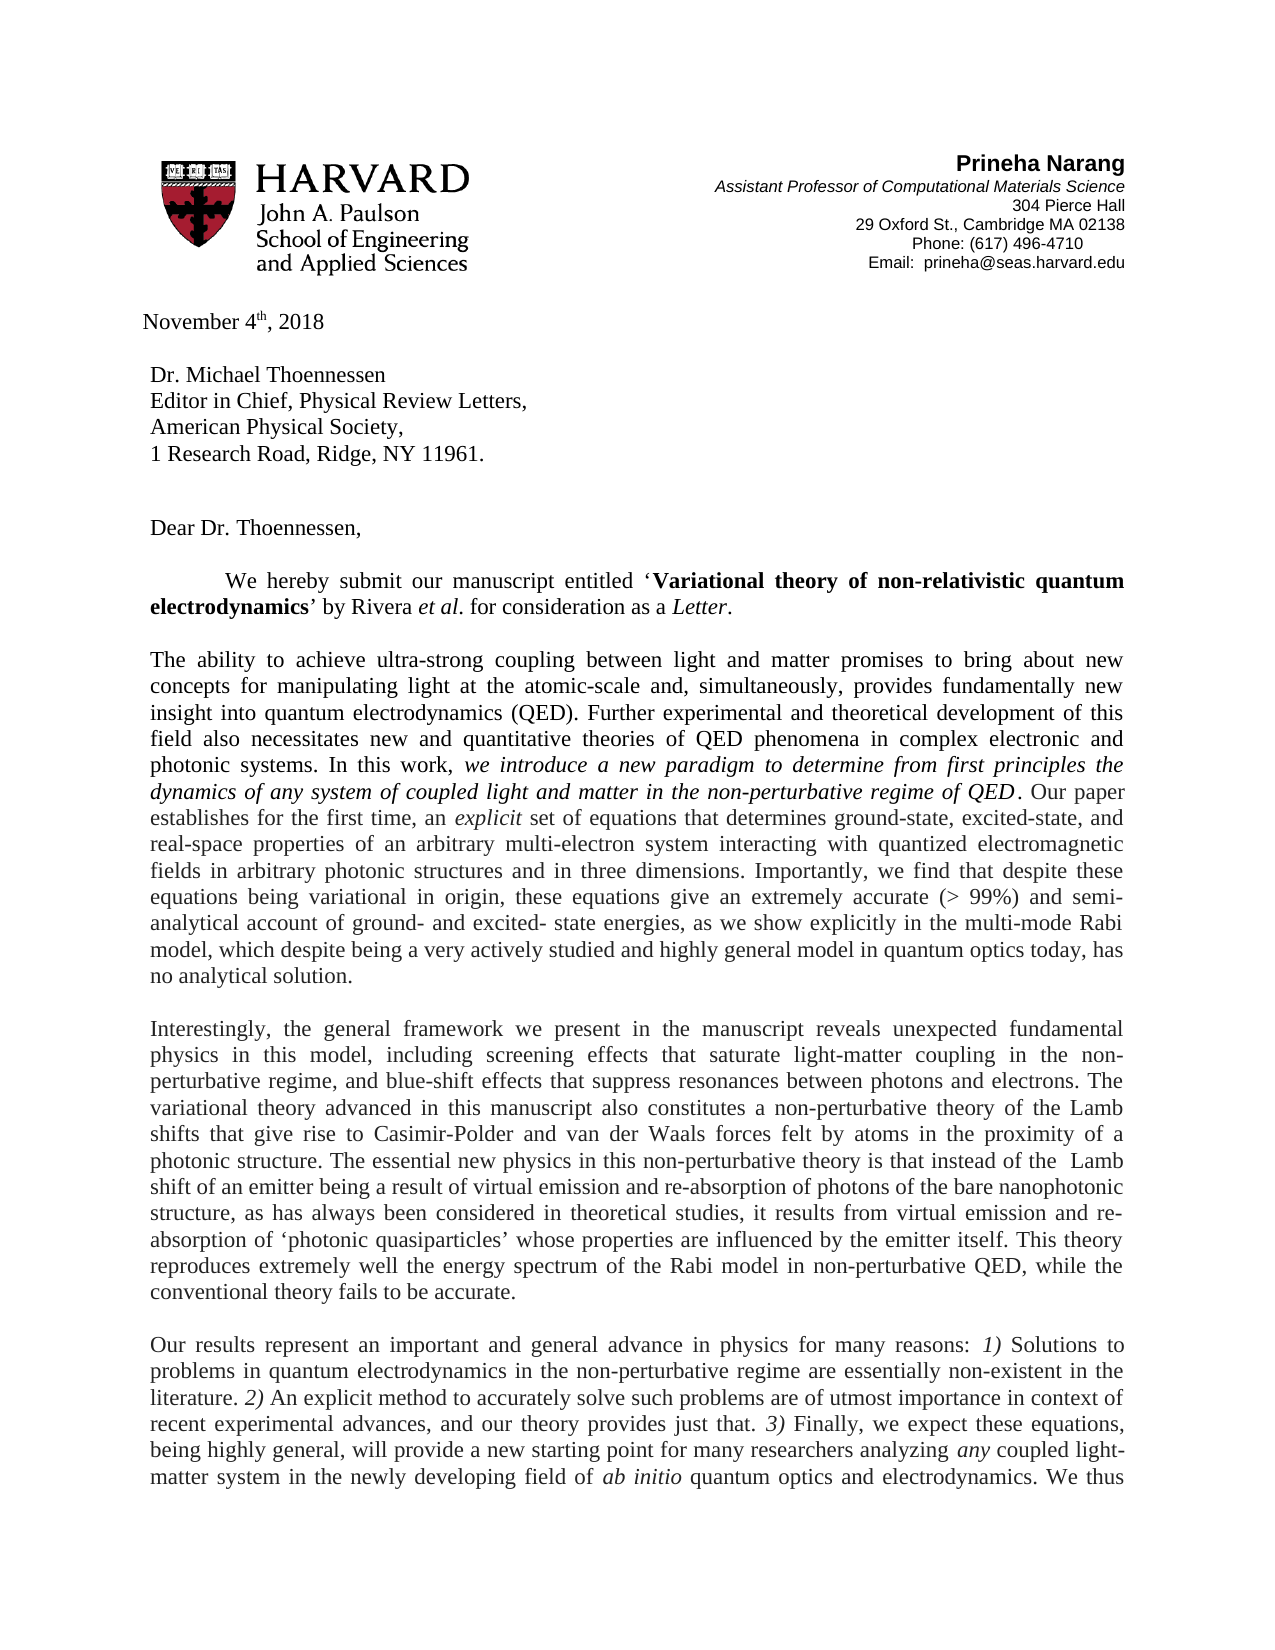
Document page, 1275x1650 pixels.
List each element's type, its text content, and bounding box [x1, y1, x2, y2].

text Dear Dr. Thoennessen, [150, 514, 1125, 541]
text Dr. Michael Thoennessen [150, 361, 1125, 387]
text American Physical Society, [150, 413, 1125, 440]
text Editor in Chief, Physical Review Letters, [150, 387, 1125, 413]
text We hereby submit our manuscript entitled ‘Variational theory of non-relativistic quantum electrodynamics’ by Rivera et al. for consideration as a Letter. [150, 567, 1125, 619]
text Interestingly, the general framework we present in the manuscript reveals unexpected fundamental physics in this model, including screening effects that saturate light-matter coupling in the non-perturbative regime, and blue-shift effects that suppress resonances between photons and electrons. The variational theory advanced in this manuscript also constitutes a non-perturbative theory of the Lamb shifts that give rise to Casimir-Polder and van der Waals forces felt by atoms in the proximity of a photonic structure. The essential new physics in this non-perturbative theory is that instead of the Lamb shift of an emitter being a result of virtual emission and re-absorption of photons of the bare nanophotonic structure, as has always been considered in theoretical studies, it results from virtual emission and re-absorption of ‘photonic quasiparticles’ whose properties are influenced by the emitter itself. This theory reproduces extremely well the energy spectrum of the Rabi model in non-perturbative QED, while the conventional theory fails to be accurate. [150, 1015, 1125, 1305]
picture [150, 150, 485, 284]
table_header Prineha Narang Assistant Professor of Computational Materials Science 304 Pierce Hall 29 Oxford St., Cambridge MA 02138 Phone: (617) 496-4710 Email: prineha@seas.harvard.edu [600, 150, 1136, 361]
table_header November 4th, 2018 [131, 150, 600, 361]
text 1 Research Road, Ridge, NY 11961. [150, 440, 1125, 466]
text Our results represent an important and general advance in physics for many reasons: 1) Solutions to problems in quantum electrodynamics in the non-perturbative regime are essentially non-existent in the literature. 2) An explicit method to accurately solve such problems are of utmost importance in context of recent experimental advances, and our theory provides just that. 3) Finally, we expect these equations, being highly general, will provide a new starting point for many researchers analyzing any coupled light-matter system in the newly developing field of ab initio quantum optics and electrodynamics. We thus [150, 1331, 1125, 1489]
text The ability to achieve ultra-strong coupling between light and matter promises to bring about new concepts for manipulating light at the atomic-scale and, simultaneously, provides fundamentally new insight into quantum electrodynamics (QED). Further experimental and theoretical development of this field also necessitates new and quantitative theories of QED phenomena in complex electronic and photonic systems. In this work, we introduce a new paradigm to determine from first principles the dynamics of any system of coupled light and matter in the non-perturbative regime of QED. Our paper establishes for the first time, an explicit set of equations that determines ground-state, excited-state, and real-space properties of an arbitrary multi-electron system interacting with quantized electromagnetic fields in arbitrary photonic structures and in three dimensions. Importantly, we find that despite these equations being variational in origin, these equations give an extremely accurate (> 99%) and semi-analytical account of ground- and excited- state energies, as we show explicitly in the multi-mode Rabi model, which despite being a very actively studied and highly general model in quantum optics today, has no analytical solution. [150, 646, 1125, 988]
